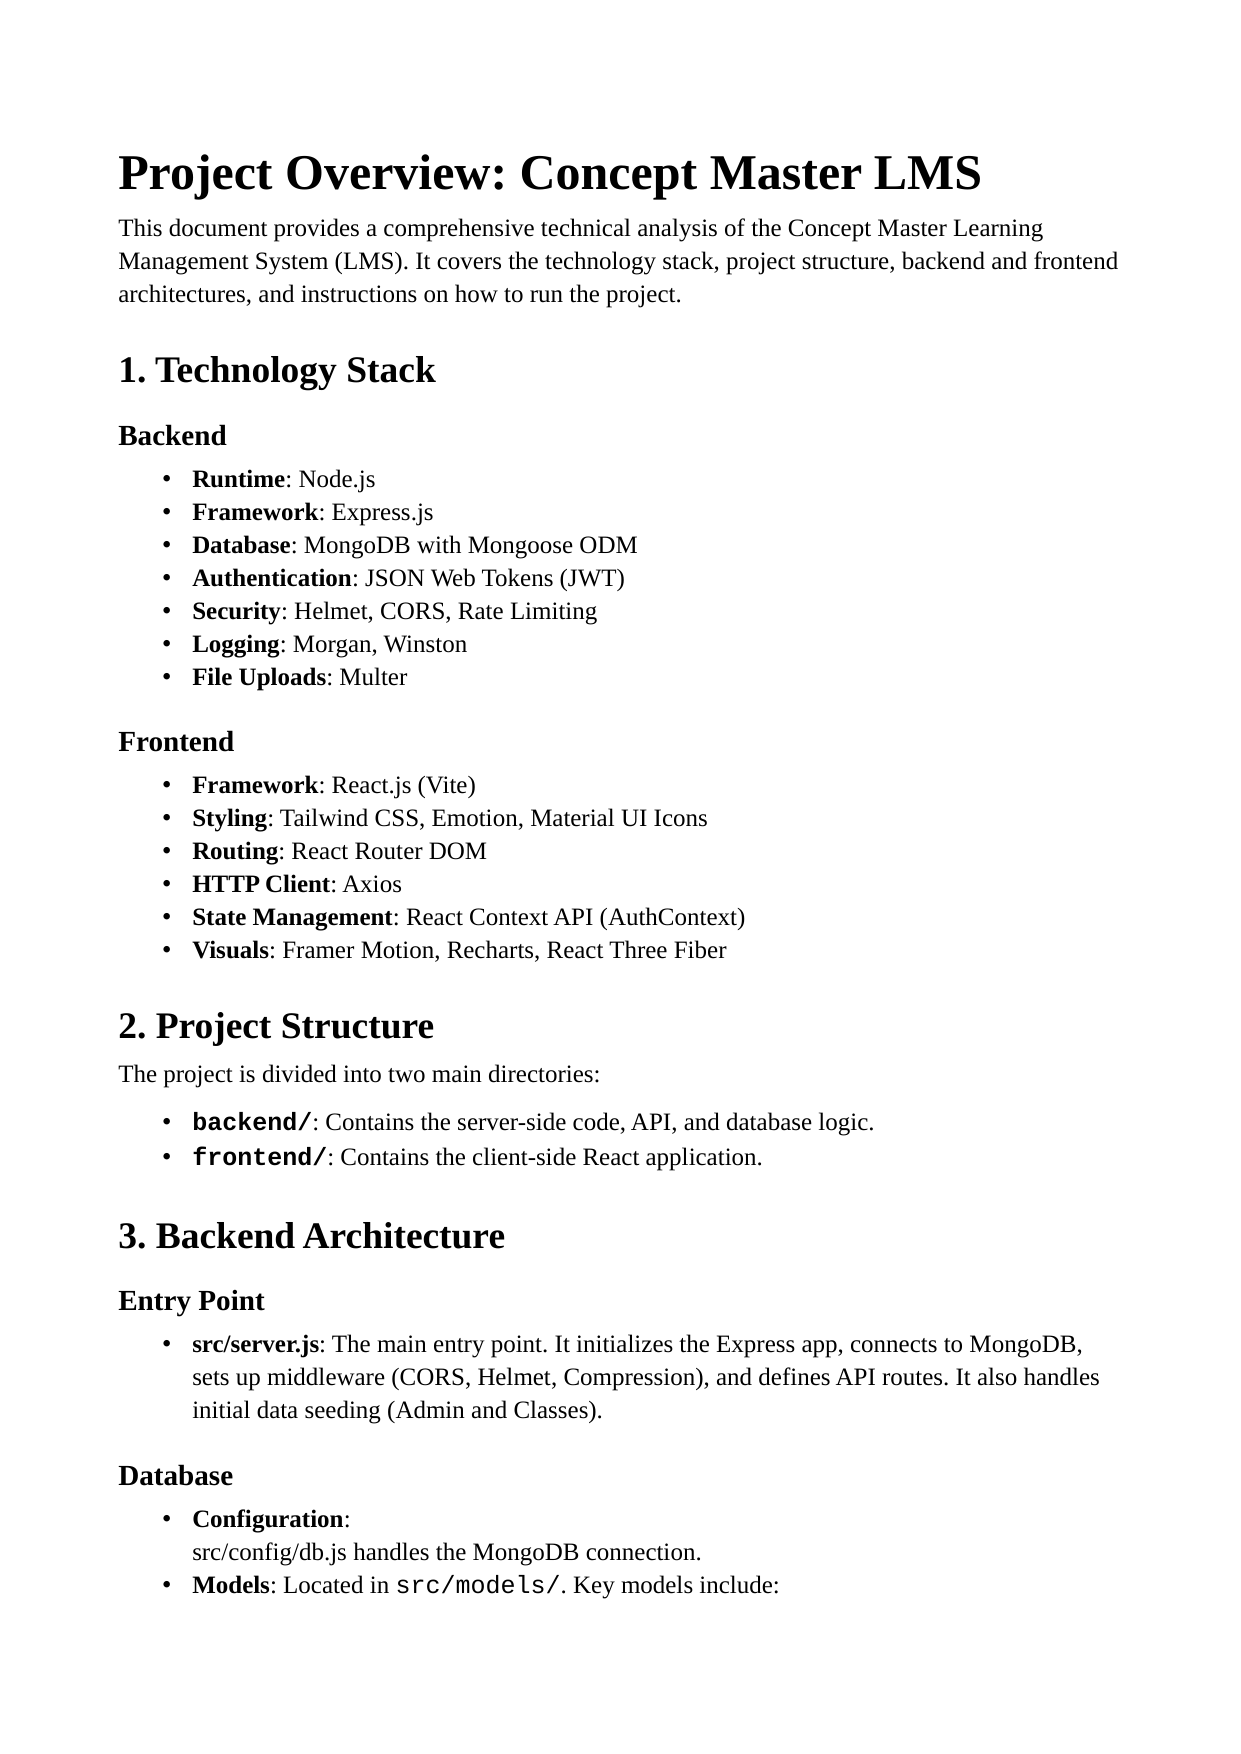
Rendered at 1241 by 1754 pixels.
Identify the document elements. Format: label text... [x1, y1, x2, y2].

list Framework: Express.js [162, 497, 1122, 526]
list src/config/db.js handles the MongoDB connection. [162, 1537, 1122, 1566]
list Configuration: [162, 1504, 1122, 1532]
list frontend/: Contains the client-side React application. [162, 1142, 1122, 1173]
list State Management: React Context API (AuthContext) [162, 902, 1122, 931]
list Models: Located in src/models/. Key models include: [162, 1570, 1122, 1601]
list src/server.js: The main entry point. It initializes the Express app, connects to MongoDB, sets up middleware (CORS, Helmet, Compression), and defines API routes. It also handles initial data seeding (Admin and Classes). [162, 1329, 1122, 1424]
subtitle Frontend [118, 724, 1122, 758]
list Routing: React Router DOM [162, 836, 1122, 865]
list Visuals: Framer Motion, Recharts, React Three Fiber [162, 935, 1122, 964]
list Database: MongoDB with Mongoose ODM [162, 530, 1122, 559]
subtitle Database [118, 1458, 1122, 1491]
subtitle 1. Technology Stack [118, 348, 1122, 391]
list Logging: Morgan, Winston [162, 629, 1122, 658]
subtitle 2. Project Structure [118, 1004, 1122, 1047]
list File Uploads: Multer [162, 662, 1122, 691]
list Authentication: JSON Web Tokens (JWT) [162, 563, 1122, 592]
list Styling: Tailwind CSS, Emotion, Material UI Icons [162, 803, 1122, 832]
text This document provides a comprehensive technical analysis of the Concept Master Learning Management System (LMS). It covers the technology stack, project structure, backend and frontend architectures, and instructions on how to run the project. [118, 213, 1122, 308]
subtitle Project Overview: Concept Master LMS [118, 143, 1122, 201]
subtitle Entry Point [118, 1283, 1122, 1317]
list Security: Helmet, CORS, Rate Limiting [162, 596, 1122, 625]
subtitle 3. Backend Architecture [118, 1213, 1122, 1256]
list Runtime: Node.js [162, 464, 1122, 493]
list backend/: Contains the server-side code, API, and database logic. [162, 1107, 1122, 1138]
text The project is divided into two main directories: [118, 1059, 1122, 1088]
list HTTP Client: Axios [162, 869, 1122, 898]
subtitle Backend [118, 418, 1122, 451]
list Framework: React.js (Vite) [162, 770, 1122, 799]
